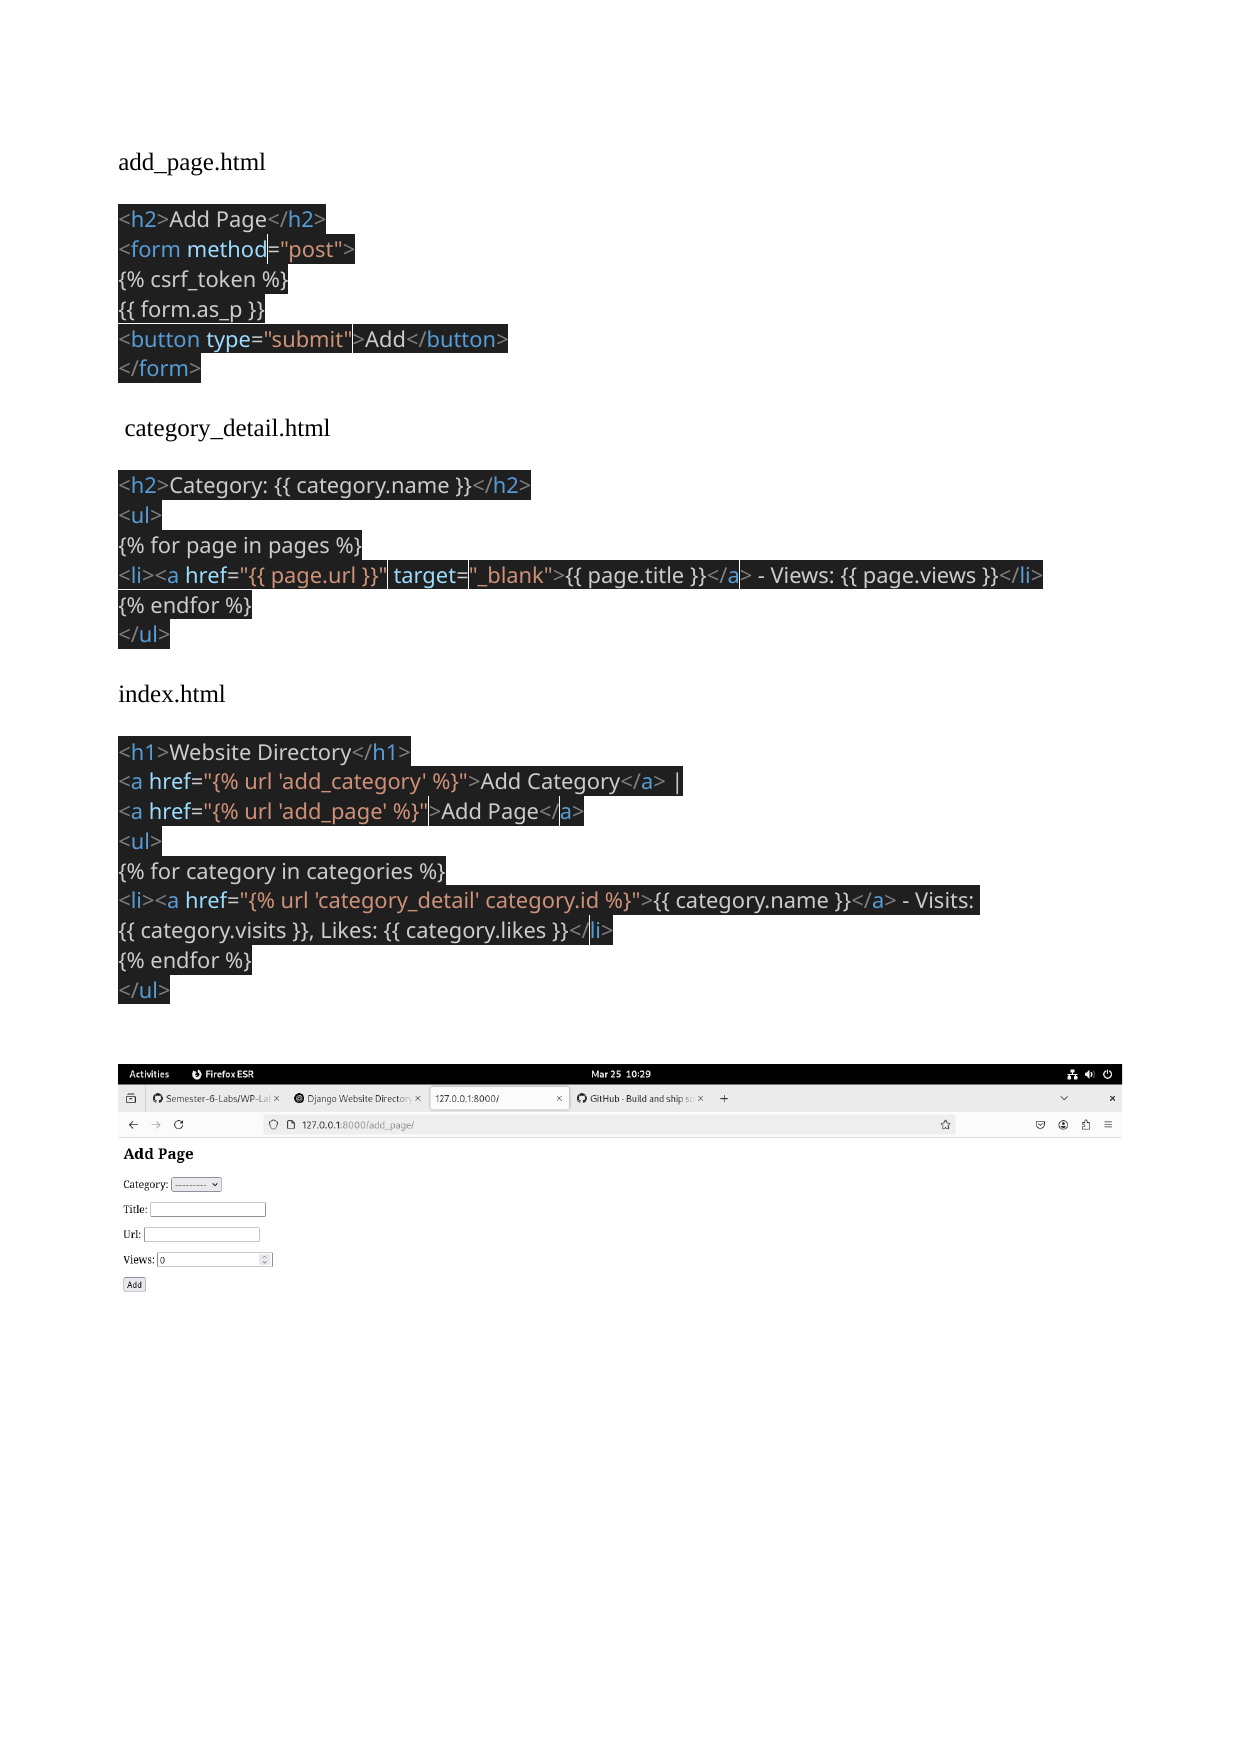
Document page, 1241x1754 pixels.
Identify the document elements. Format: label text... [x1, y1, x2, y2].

text <ul> [118, 500, 1122, 530]
text <li><a href="{% url 'category_detail' category.id %}">{{ category.name }}</a> - Visits: {{ category.visits }}, Likes: {{ category.likes }}</li> [118, 885, 1122, 945]
text </form> [118, 353, 1122, 383]
text category_detail.html [118, 413, 1122, 442]
text <li><a href="{{ page.url }}" target="_blank">{{ page.title }}</a> - Views: {{ page.views }}</li> [118, 560, 1122, 589]
picture [118, 1064, 1123, 1629]
text <h1>Website Directory</h1> [118, 736, 1122, 766]
text index.html [118, 679, 1122, 708]
text add_page.html <h2>Add Page</h2> [118, 118, 1122, 234]
text <a href="{% url 'add_category' %}">Add Category</a> | [118, 766, 1122, 796]
text {% endfor %} [118, 589, 1122, 619]
text <ul> [118, 826, 1122, 856]
text </ul> [118, 619, 1122, 649]
text {{ form.as_p }} [118, 294, 1122, 323]
text {% endfor %} [118, 945, 1122, 975]
text <h2>Category: {{ category.name }}</h2> [118, 470, 1122, 500]
text <form method="post"> [118, 234, 1122, 264]
text {% for category in categories %} [118, 856, 1122, 885]
text {% for page in pages %} [118, 530, 1122, 560]
text <button type="submit">Add</button> [118, 323, 1122, 353]
text {% csrf_token %} [118, 264, 1122, 294]
text <a href="{% url 'add_page' %}">Add Page</a> [118, 796, 1122, 826]
text </ul> [118, 975, 1122, 1004]
